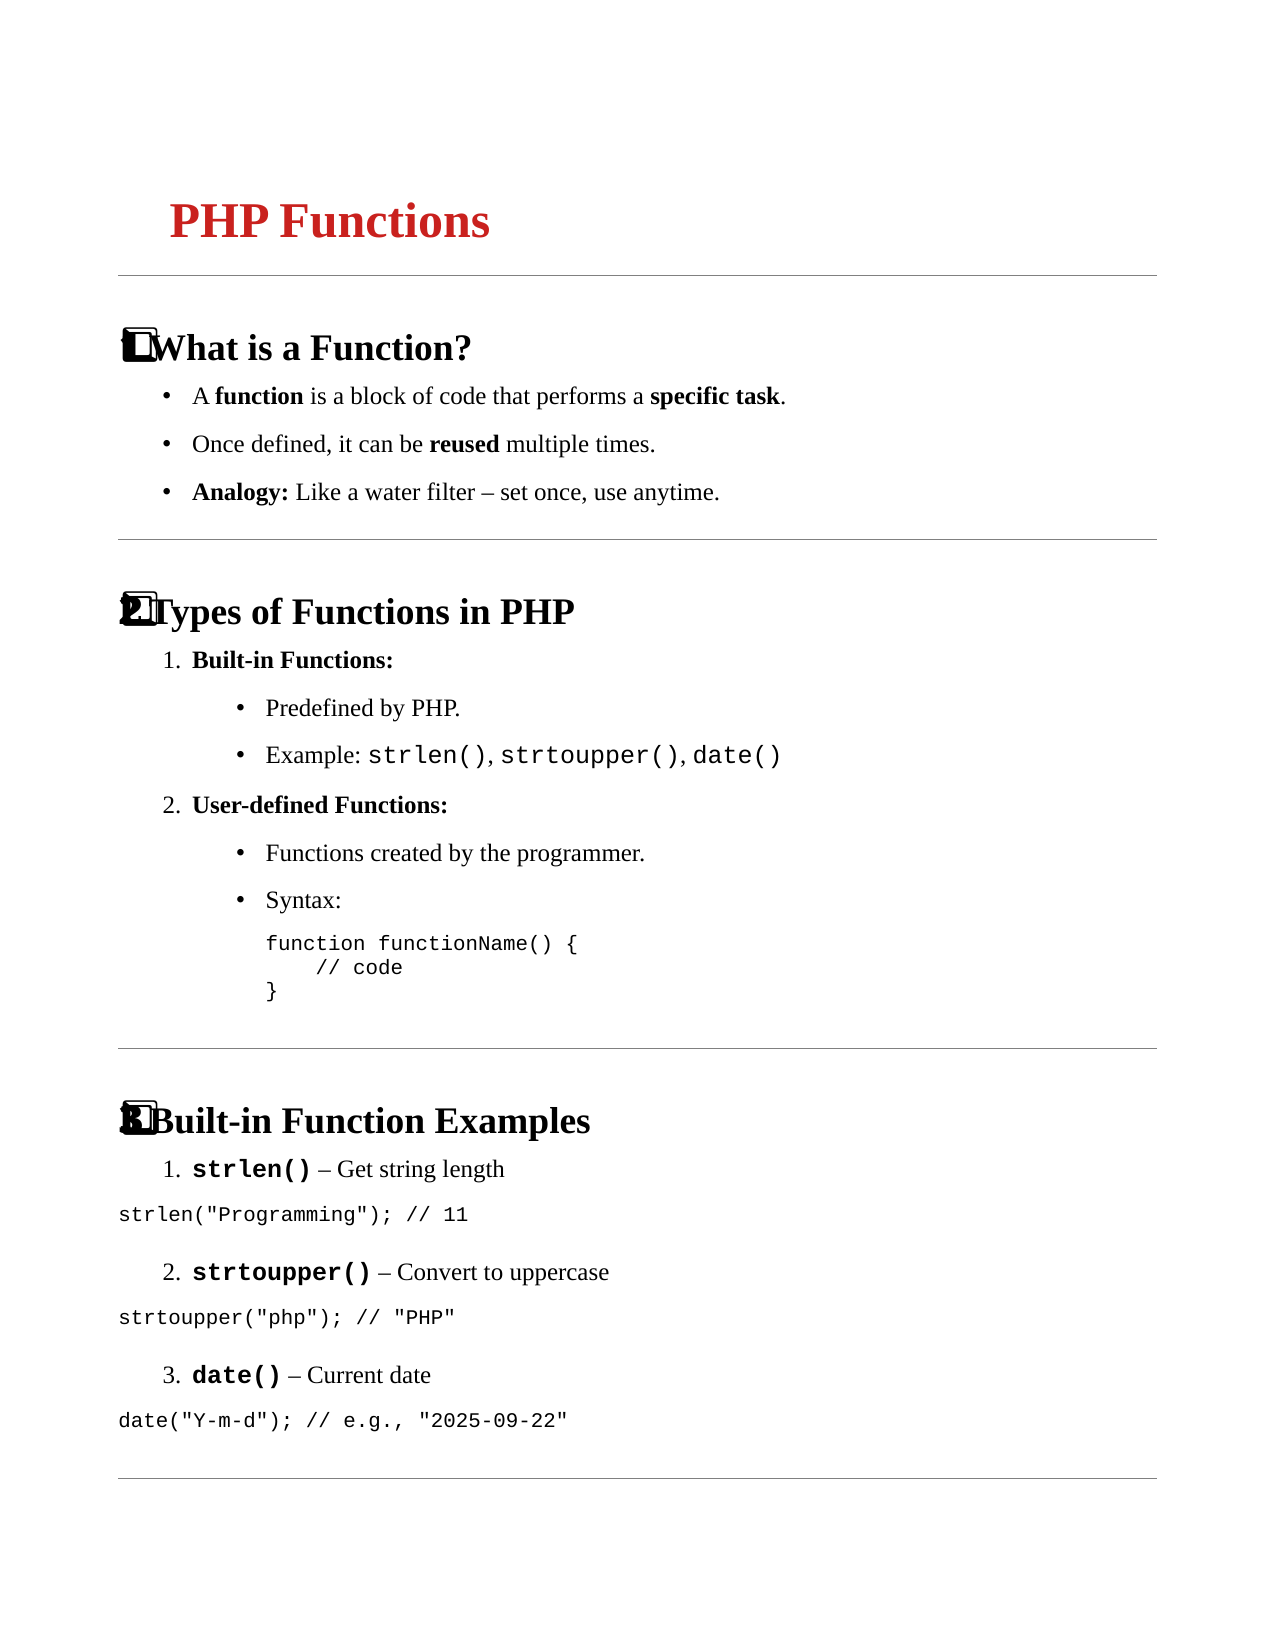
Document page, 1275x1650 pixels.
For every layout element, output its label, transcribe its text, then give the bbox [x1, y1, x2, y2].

text date("Y-m-d"); // e.g., "2025-09-22" [118, 1410, 1157, 1434]
list Analogy: Like a water filter – set once, use anytime. [162, 477, 1157, 505]
subtitle 2️⃣ Types of Functions in PHP [118, 589, 1157, 632]
list function functionName() { [236, 933, 1157, 957]
subtitle 📘 PHP Functions [118, 191, 1157, 248]
subtitle 1️⃣ What is a Function? [118, 326, 1157, 369]
list strlen() – Get string length [162, 1154, 1157, 1185]
list strtoupper() – Convert to uppercase [162, 1257, 1157, 1288]
list Example: strlen(), strtoupper(), date() [236, 740, 1157, 771]
list Syntax: [236, 885, 1157, 914]
list Predefined by PHP. [236, 693, 1157, 721]
list // code [236, 957, 1157, 980]
text strlen("Programming"); // 11 [118, 1204, 1157, 1228]
list User-defined Functions: [162, 790, 1157, 819]
list A function is a block of code that performs a specific task. [162, 381, 1157, 410]
list Functions created by the programmer. [236, 838, 1157, 867]
list Once defined, it can be reused multiple times. [162, 429, 1157, 458]
list Built-in Functions: [162, 645, 1157, 674]
list date() – Current date [162, 1360, 1157, 1391]
list } [236, 980, 1157, 1004]
subtitle 3️⃣ Built-in Function Examples [118, 1098, 1157, 1142]
text strtoupper("php"); // "PHP" [118, 1307, 1157, 1331]
